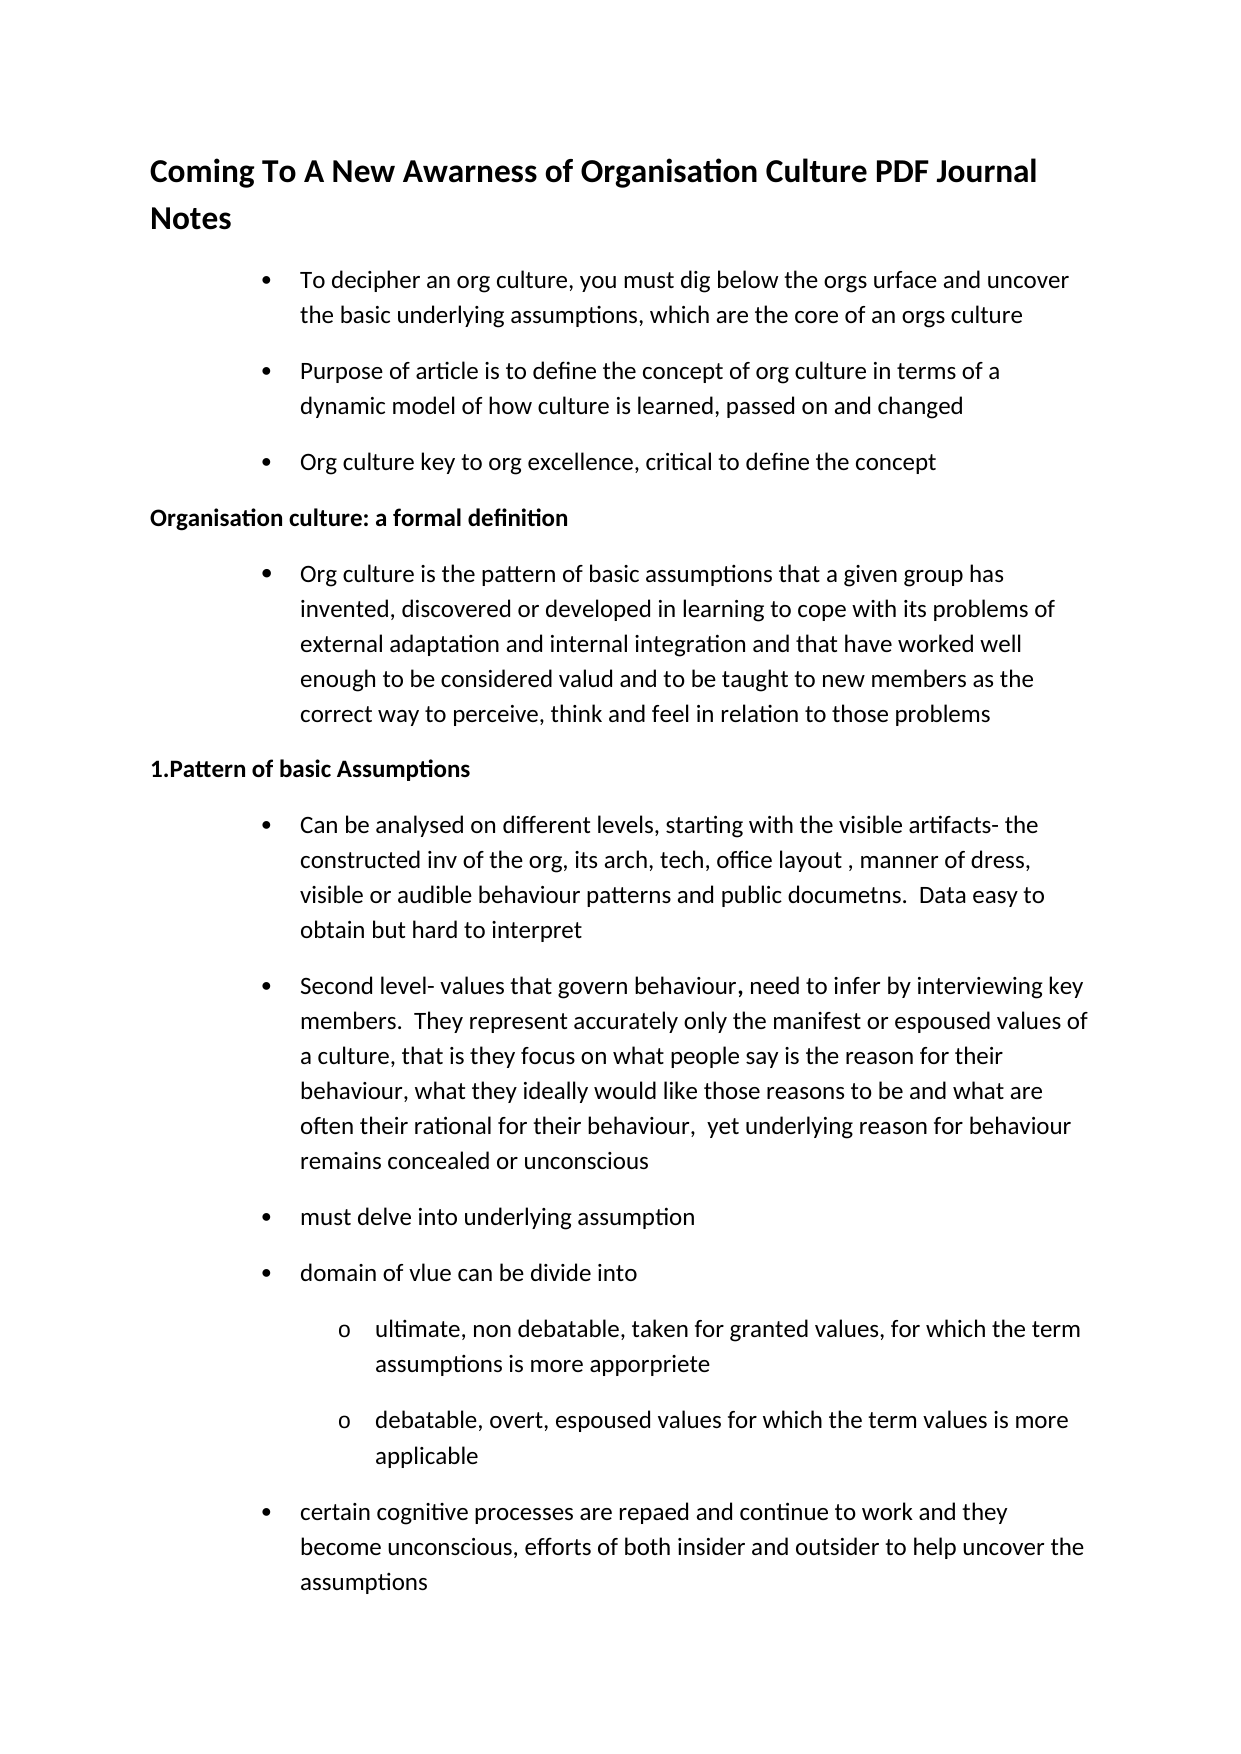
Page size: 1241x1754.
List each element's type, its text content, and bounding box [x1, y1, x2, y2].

list Purpose of article is to define the concept of org culture in terms of a dynamic model of how culture is learned, passed on and changed [262, 355, 1090, 421]
list domain of vlue can be divide into [262, 1257, 1090, 1287]
list certain cognitive processes are repaed and continue to work and they become unconscious, efforts of both insider and outsider to help uncover the assumptions [262, 1496, 1090, 1596]
list must delve into underlying assumption [262, 1201, 1090, 1232]
list Org culture is the pattern of basic assumptions that a given group has invented, discovered or developed in learning to cope with its problems of external adaptation and internal integration and that have worked well enough to be considered valud and to be taught to new members as the correct way to perceive, think and feel in relation to those problems [262, 558, 1090, 728]
text 1.Pattern of basic Assumptions [150, 753, 1090, 784]
list ultimate, non debatable, taken for granted values, for which the term assumptions is more apporpriete [337, 1313, 1090, 1379]
list Org culture key to org excellence, critical to define the concept [262, 446, 1090, 477]
list Second level- values that govern behaviour, need to infer by interviewing key members. They represent accurately only the manifest or espoused values of a culture, that is they focus on what people say is the reason for their behaviour, what they ideally would like those reasons to be and what are often their rational for their behaviour, yet underlying reason for behaviour remains concealed or unconscious [262, 970, 1090, 1176]
text Organisation culture: a formal definition [150, 502, 1090, 532]
list To decipher an org culture, you must dig below the orgs urface and uncover the basic underlying assumptions, which are the core of an orgs culture [262, 264, 1090, 330]
list Can be analysed on different levels, starting with the visible artifacts- the constructed inv of the org, its arch, tech, office layout , manner of dress, visible or audible behaviour patterns and public documetns. Data easy to obtain but hard to interpret [262, 809, 1090, 945]
list debatable, overt, espoused values for which the term values is more applicable [337, 1404, 1090, 1470]
text Coming To A New Awarness of Organisation Culture PDF Journal Notes [150, 150, 1090, 237]
